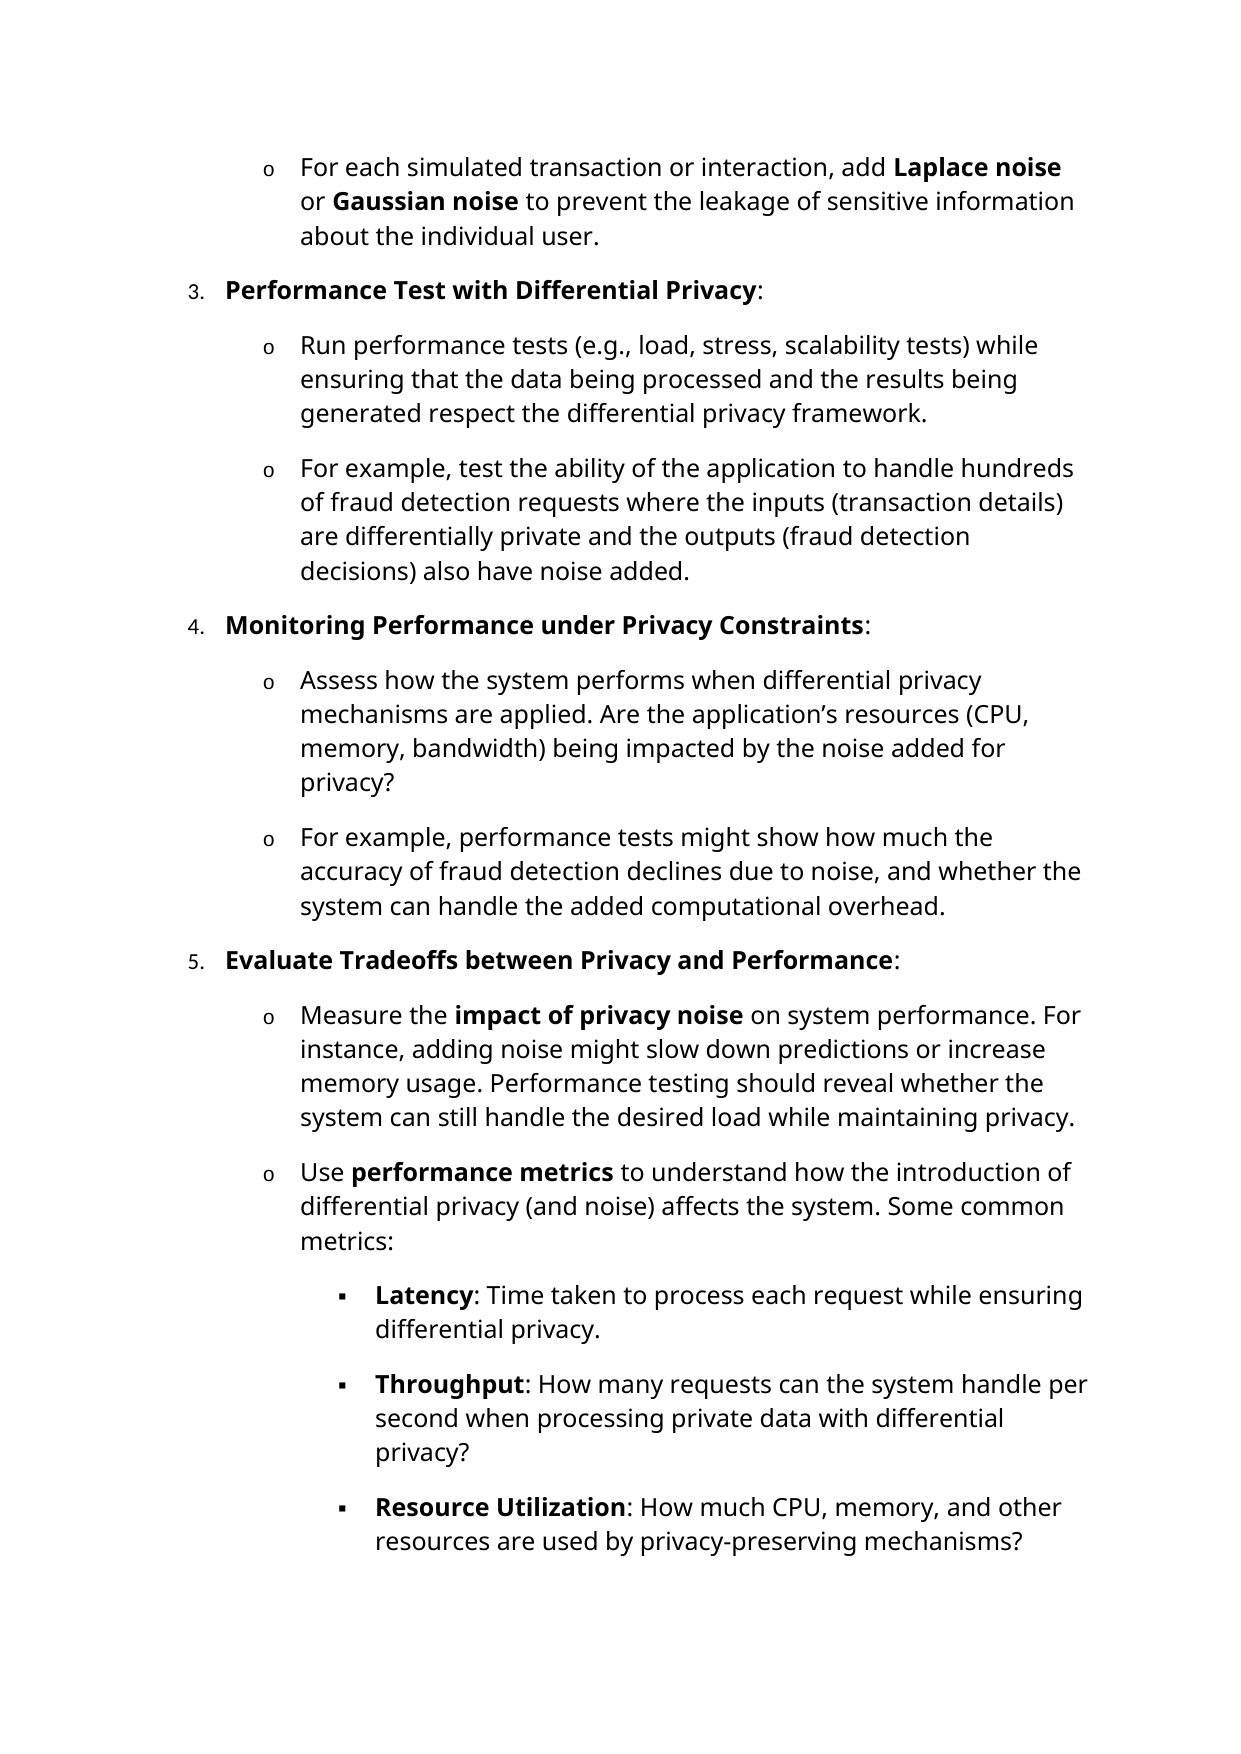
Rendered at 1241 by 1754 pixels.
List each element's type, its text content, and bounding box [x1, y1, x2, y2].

list For example, performance tests might show how much the accuracy of fraud detection declines due to noise, and whether the system can handle the added computational overhead. [262, 820, 1090, 922]
list Run performance tests (e.g., load, stress, scalability tests) while ensuring that the data being processed and the results being generated respect the differential privacy framework. [262, 328, 1090, 430]
list For each simulated transaction or interaction, add Laplace noise or Gaussian noise to prevent the leakage of sensitive information about the individual user. [262, 150, 1090, 252]
list Performance Test with Differential Privacy: [187, 273, 1090, 307]
list Throughput: How many requests can the system handle per second when processing private data with differential privacy? [337, 1367, 1090, 1469]
list Latency: Time taken to process each request while ensuring differential privacy. [337, 1278, 1090, 1346]
list Assess how the system performs when differential privacy mechanisms are applied. Are the application’s resources (CPU, memory, bandwidth) being impacted by the noise added for privacy? [262, 663, 1090, 799]
list Evaluate Tradeoffs between Privacy and Performance: [187, 943, 1090, 977]
list Resource Utilization: How much CPU, memory, and other resources are used by privacy-preserving mechanisms? [337, 1490, 1090, 1558]
list Measure the impact of privacy noise on system performance. For instance, adding noise might slow down predictions or increase memory usage. Performance testing should reveal whether the system can still handle the desired load while maintaining privacy. [262, 998, 1090, 1134]
list Monitoring Performance under Privacy Constraints: [187, 608, 1090, 642]
list Use performance metrics to understand how the introduction of differential privacy (and noise) affects the system. Some common metrics: [262, 1155, 1090, 1257]
list For example, test the ability of the application to handle hundreds of fraud detection requests where the inputs (transaction details) are differentially private and the outputs (fraud detection decisions) also have noise added. [262, 451, 1090, 587]
